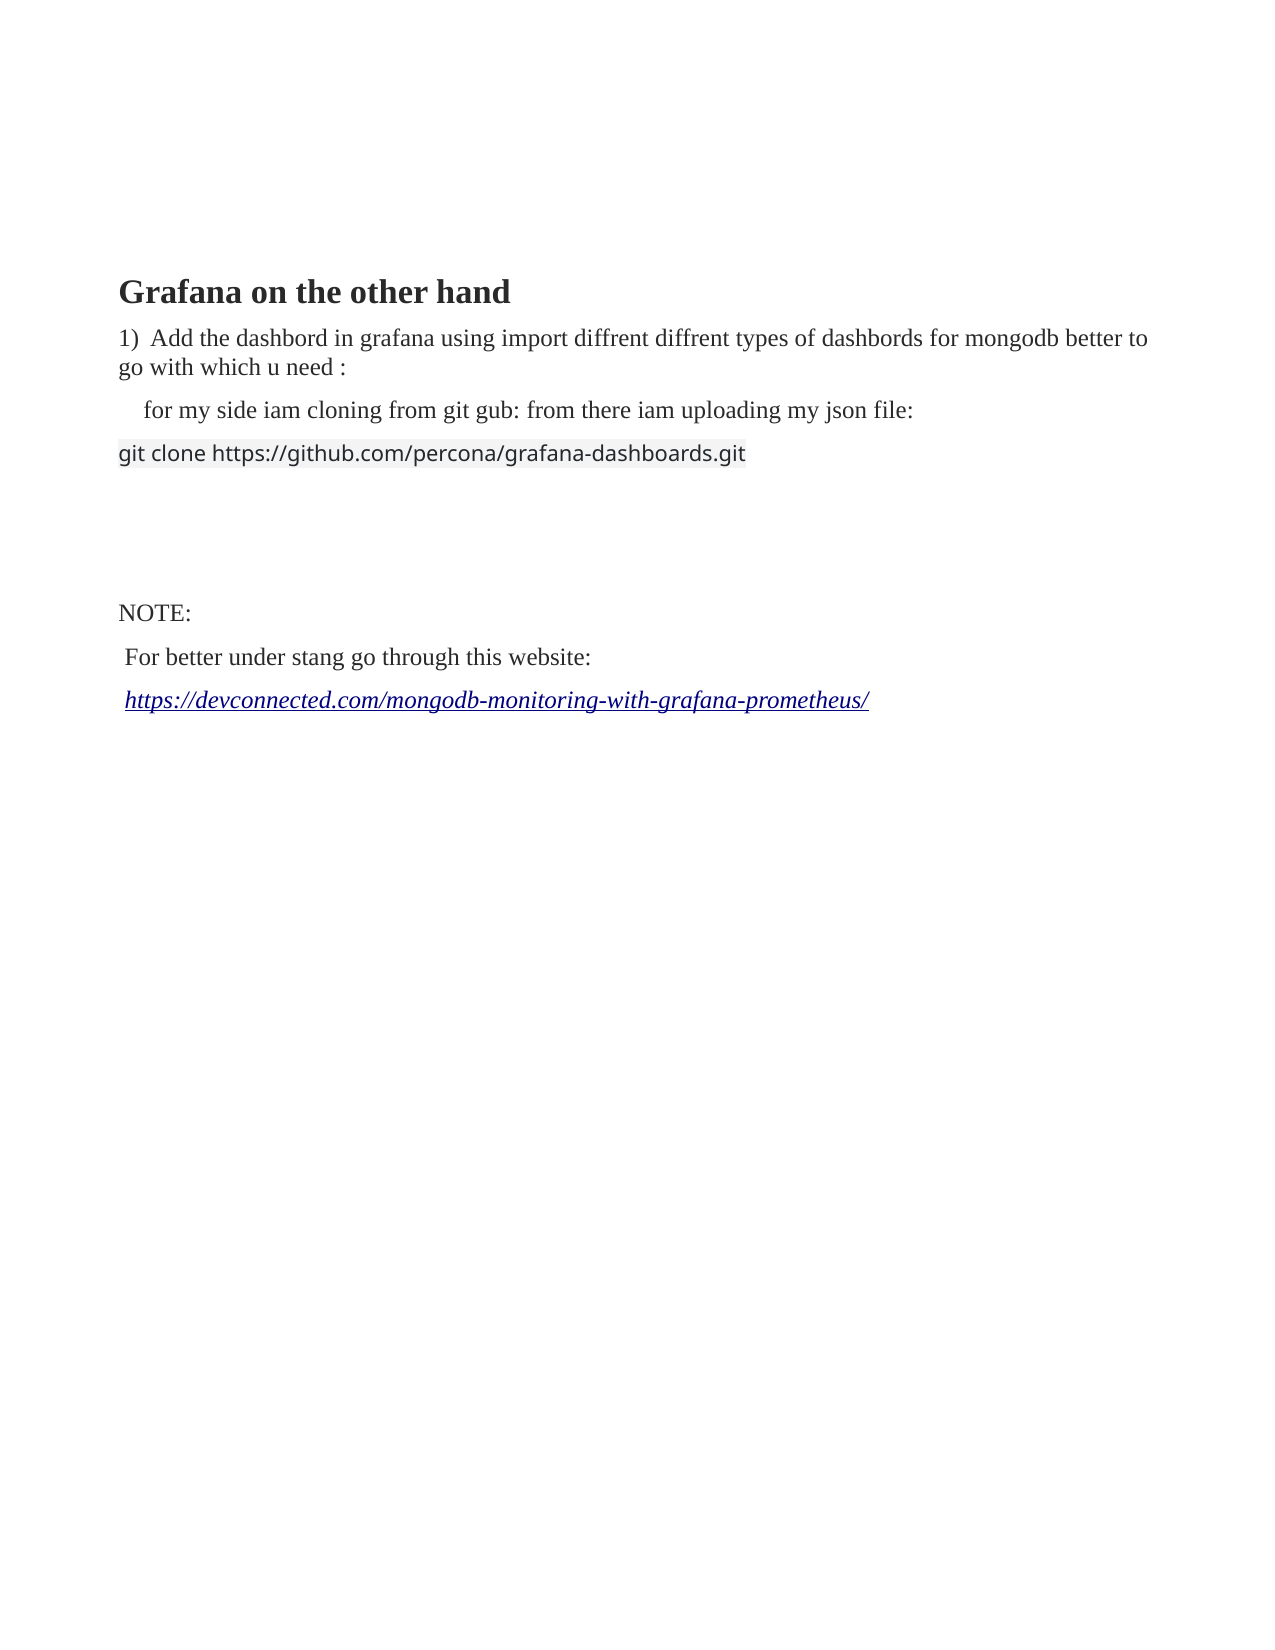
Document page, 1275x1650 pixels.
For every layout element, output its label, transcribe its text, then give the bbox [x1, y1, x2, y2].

text git clone https://github.com/percona/grafana-dashboards.git [118, 438, 1157, 468]
text 1) Add the dashbord in grafana using import diffrent diffrent types of dashbords for mongodb better to go with which u need : [118, 323, 1157, 381]
text NOTE: [118, 598, 1157, 627]
text for my side iam cloning from git gub: from there iam uploading my json file: [118, 395, 1157, 424]
subtitle Grafana on the other hand [118, 271, 1157, 311]
text For better under stang go through this website: [118, 642, 1157, 670]
text https://devconnected.com/mongodb-monitoring-with-grafana-prometheus/ [118, 685, 1157, 714]
